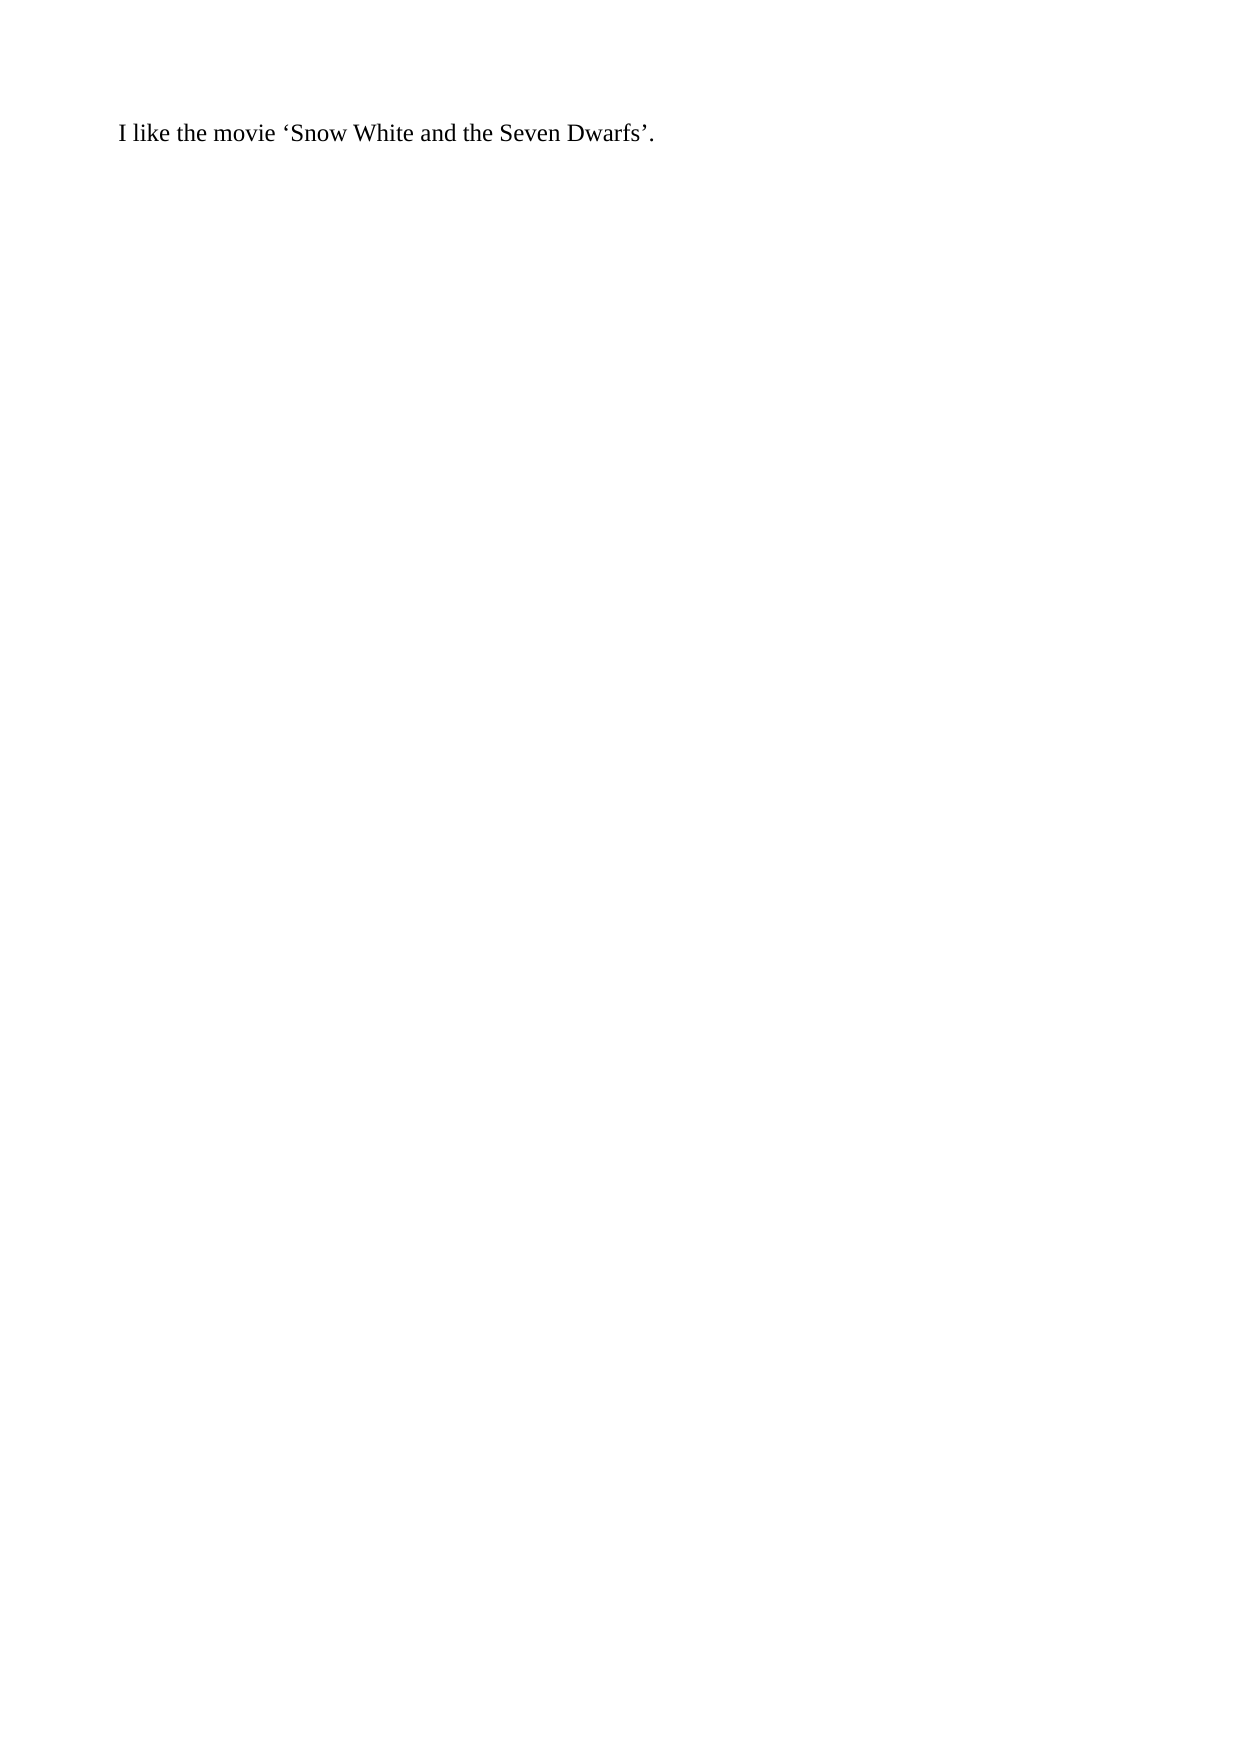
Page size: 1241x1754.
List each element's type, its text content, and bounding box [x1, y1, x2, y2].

text I like the movie ‘Snow White and the Seven Dwarfs’. [118, 118, 1122, 147]
